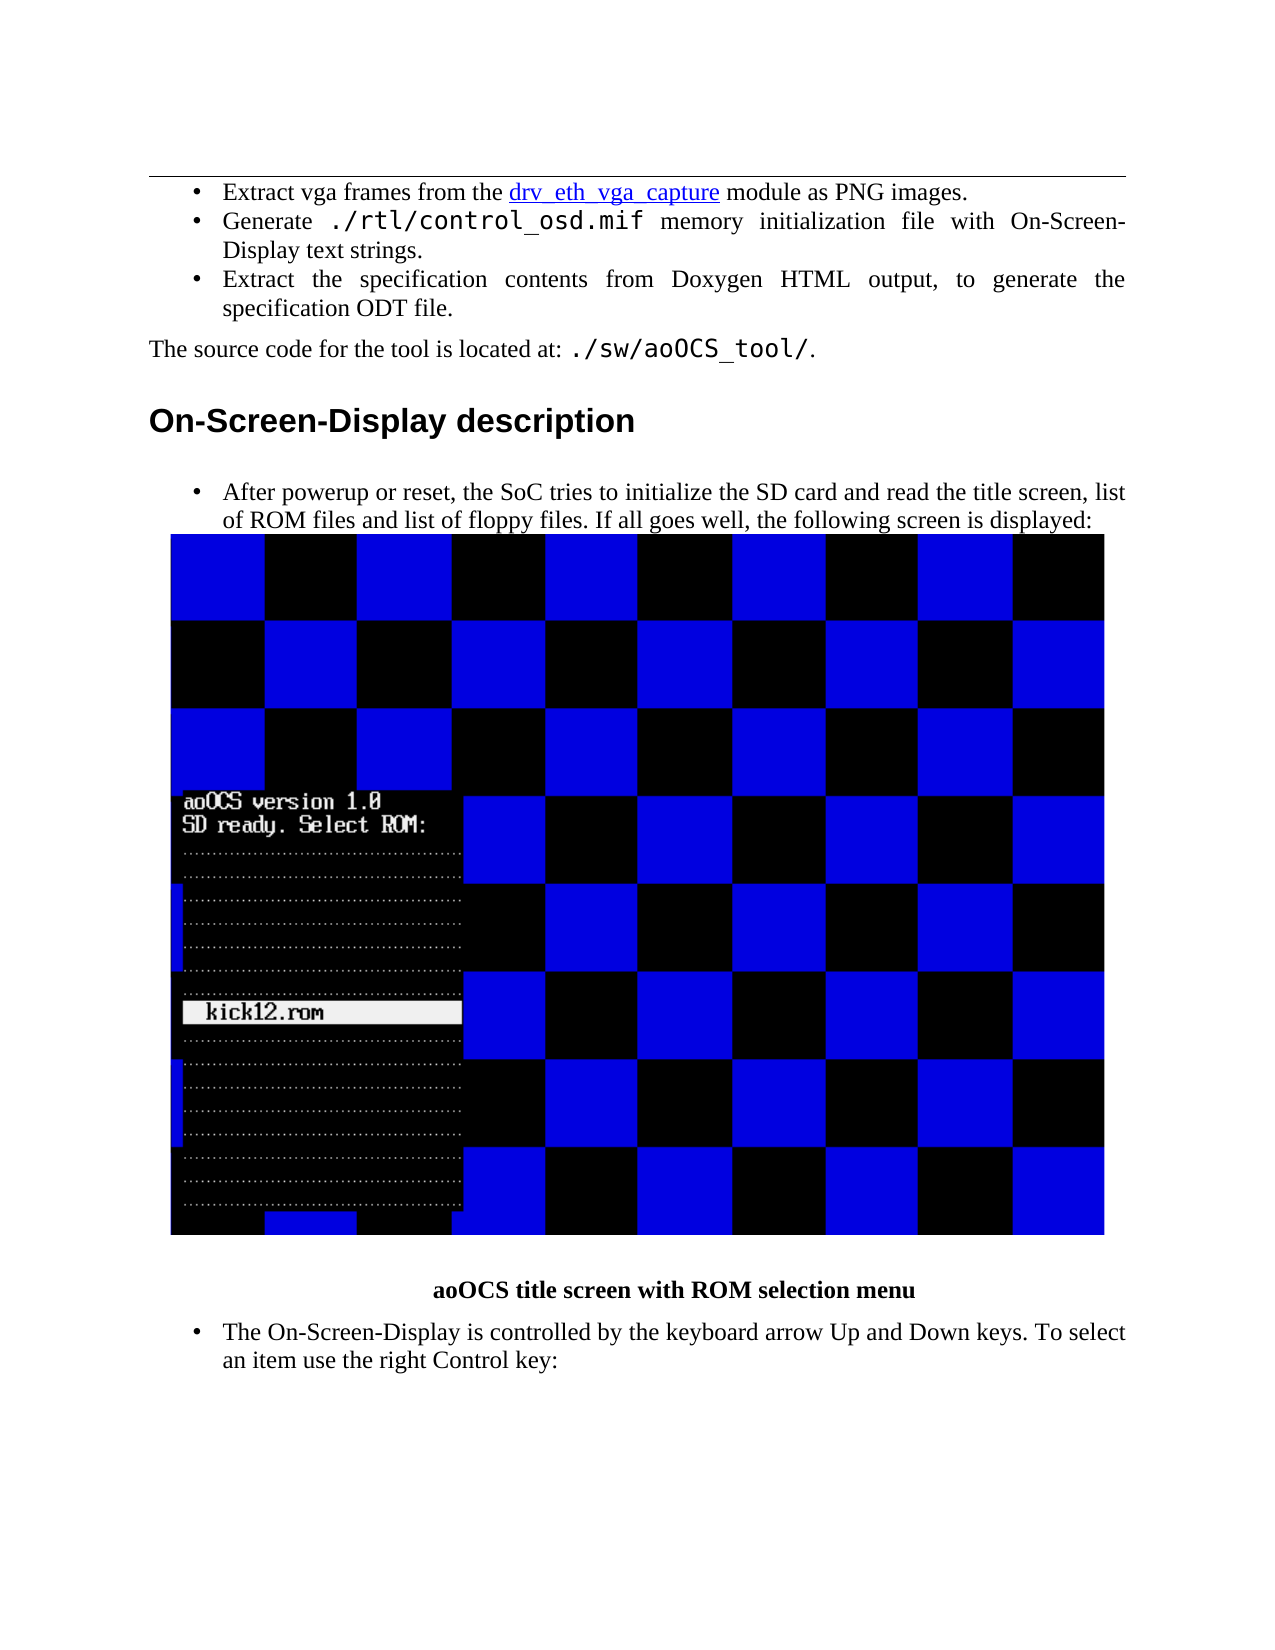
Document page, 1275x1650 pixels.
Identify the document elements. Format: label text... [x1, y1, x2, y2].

subtitle On-Screen-Display description [148, 401, 1126, 439]
list Extract vga frames from the drv_eth_vga_capture module as PNG images. [193, 177, 1126, 206]
list Generate ./rtl/control_osd.mif memory initialization file with On-Screen-Display text strings. [193, 206, 1126, 264]
list The On-Screen-Display is controlled by the keyboard arrow Up and Down keys. To select an item use the right Control key: [193, 1317, 1126, 1374]
text The source code for the tool is located at: ./sw/aoOCS_tool/. [148, 334, 1126, 363]
list After powerup or reset, the SoC tries to initialize the SD card and read the title screen, list of ROM files and list of floppy files. If all goes well, the following screen is displayed: [193, 477, 1126, 534]
picture [170, 534, 1105, 1235]
list aoOCS title screen with ROM selection menu [193, 1276, 1126, 1304]
list Extract the specification contents from Doxygen HTML output, to generate the specification ODT file. [193, 264, 1126, 321]
